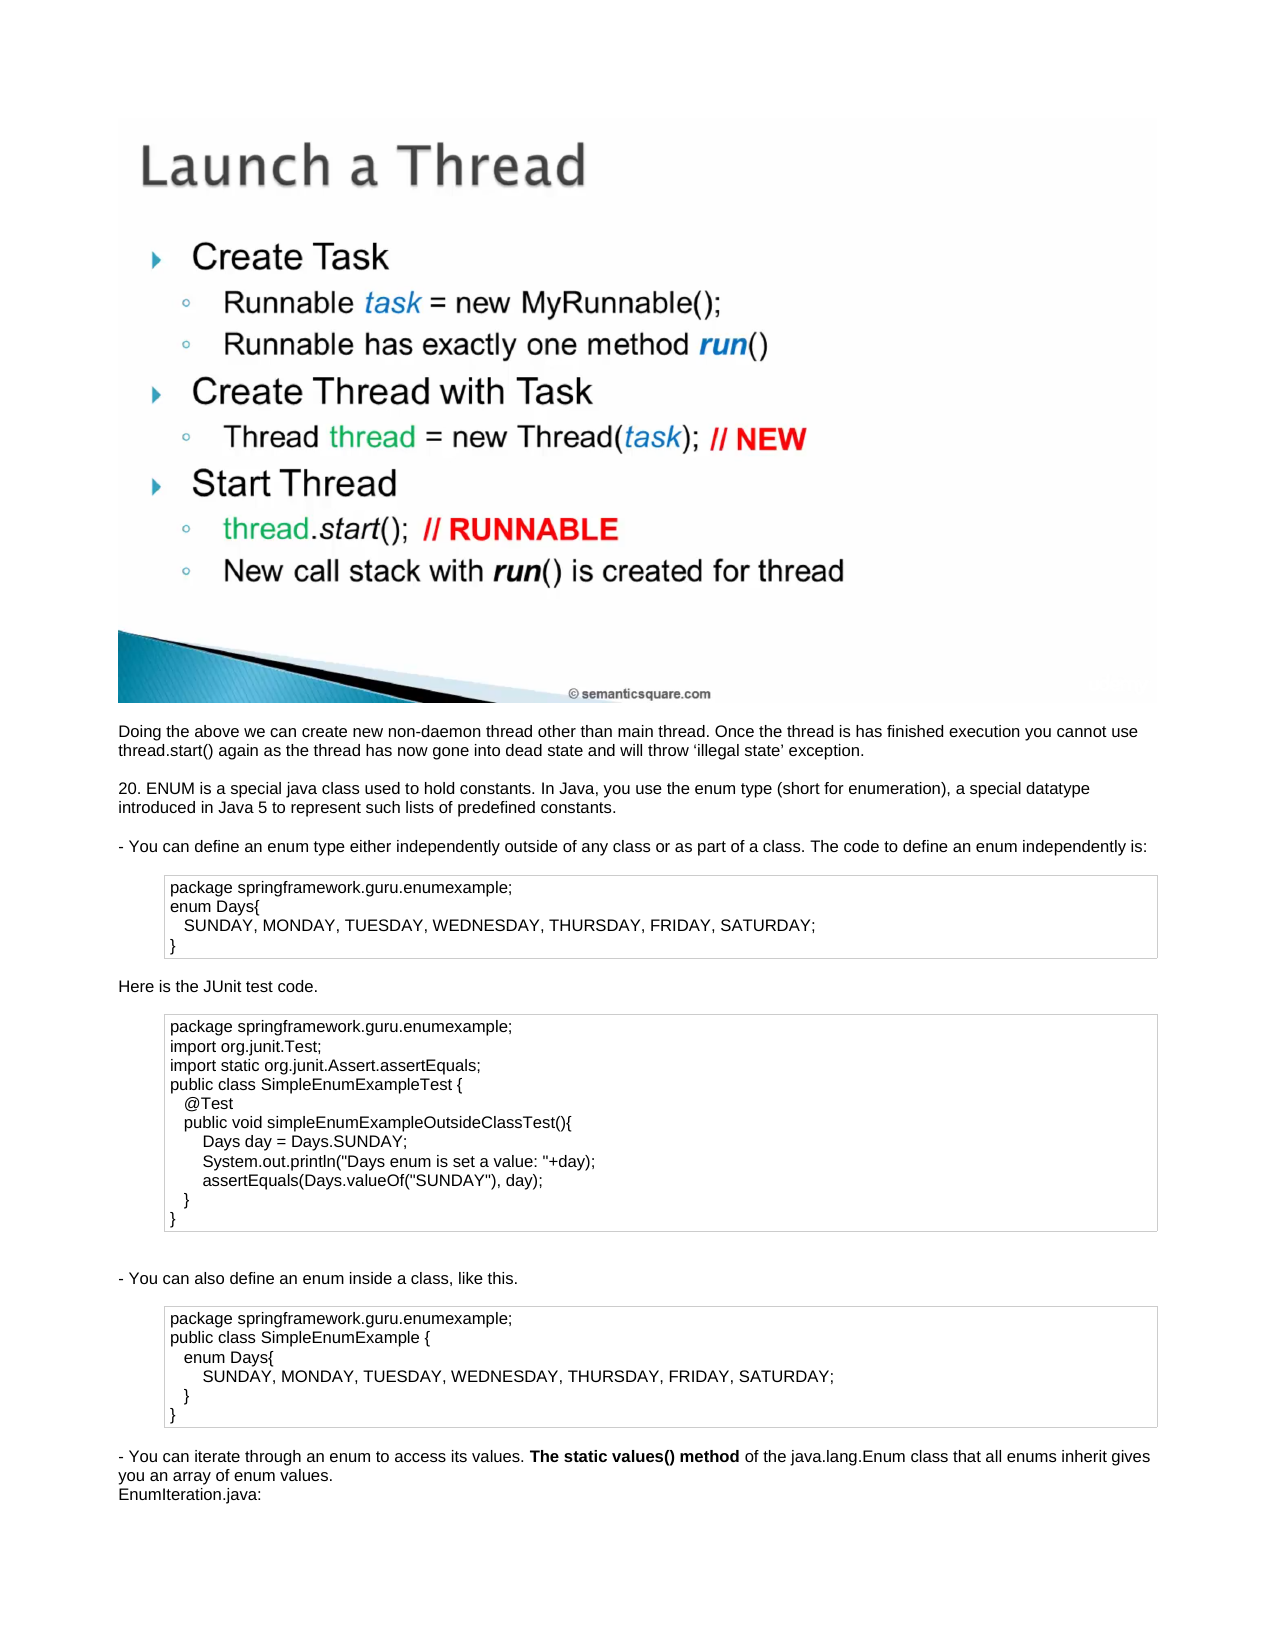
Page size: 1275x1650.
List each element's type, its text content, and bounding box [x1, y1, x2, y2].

text } [165, 1402, 1157, 1427]
text package springframework.guru.enumexample; [165, 1015, 1157, 1033]
text - You can also define an enum inside a class, like this. [118, 1269, 1157, 1288]
text enum Days{ [165, 894, 1157, 913]
text EnumIteration.java: [118, 1485, 1157, 1504]
text } [165, 1383, 1157, 1402]
text } [165, 1206, 1157, 1231]
text import org.junit.Test; [165, 1033, 1157, 1053]
text Doing the above we can create new non-daemon thread other than main thread. Once the thread is has finished execution you cannot use thread.start() again as the thread has now gone into dead state and will throw ‘illegal state’ exception. [118, 722, 1157, 760]
text - You can define an enum type either independently outside of any class or as part of a class. The code to define an enum independently is: [118, 837, 1157, 856]
text @Test [165, 1091, 1157, 1110]
text public void simpleEnumExampleOutsideClassTest(){ [165, 1110, 1157, 1129]
text enum Days{ [165, 1344, 1157, 1364]
text assertEquals(Days.valueOf("SUNDAY"), day); [165, 1168, 1157, 1187]
text import static org.junit.Assert.assertEquals; [165, 1053, 1157, 1072]
text Days day = Days.SUNDAY; [165, 1129, 1157, 1148]
text Here is the JUnit test code. [118, 977, 1157, 996]
text System.out.println("Days enum is set a value: "+day); [165, 1148, 1157, 1168]
text 20. ENUM is a special java class used to hold constants. In Java, you use the enum type (short for enumeration), a special datatype introduced in Java 5 to represent such lists of predefined constants. [118, 779, 1157, 817]
text - You can iterate through an enum to access its values. The static values() method of the java.lang.Enum class that all enums inherit gives you an array of enum values. [118, 1446, 1157, 1485]
text public class SimpleEnumExample { [165, 1325, 1157, 1344]
picture [118, 118, 1157, 703]
text SUNDAY, MONDAY, TUESDAY, WEDNESDAY, THURSDAY, FRIDAY, SATURDAY; [165, 1364, 1157, 1383]
text } [165, 932, 1157, 958]
text } [165, 1187, 1157, 1206]
text SUNDAY, MONDAY, TUESDAY, WEDNESDAY, THURSDAY, FRIDAY, SATURDAY; [165, 913, 1157, 932]
text public class SimpleEnumExampleTest { [165, 1072, 1157, 1091]
text package springframework.guru.enumexample; [165, 1307, 1157, 1325]
text package springframework.guru.enumexample; [165, 876, 1157, 894]
